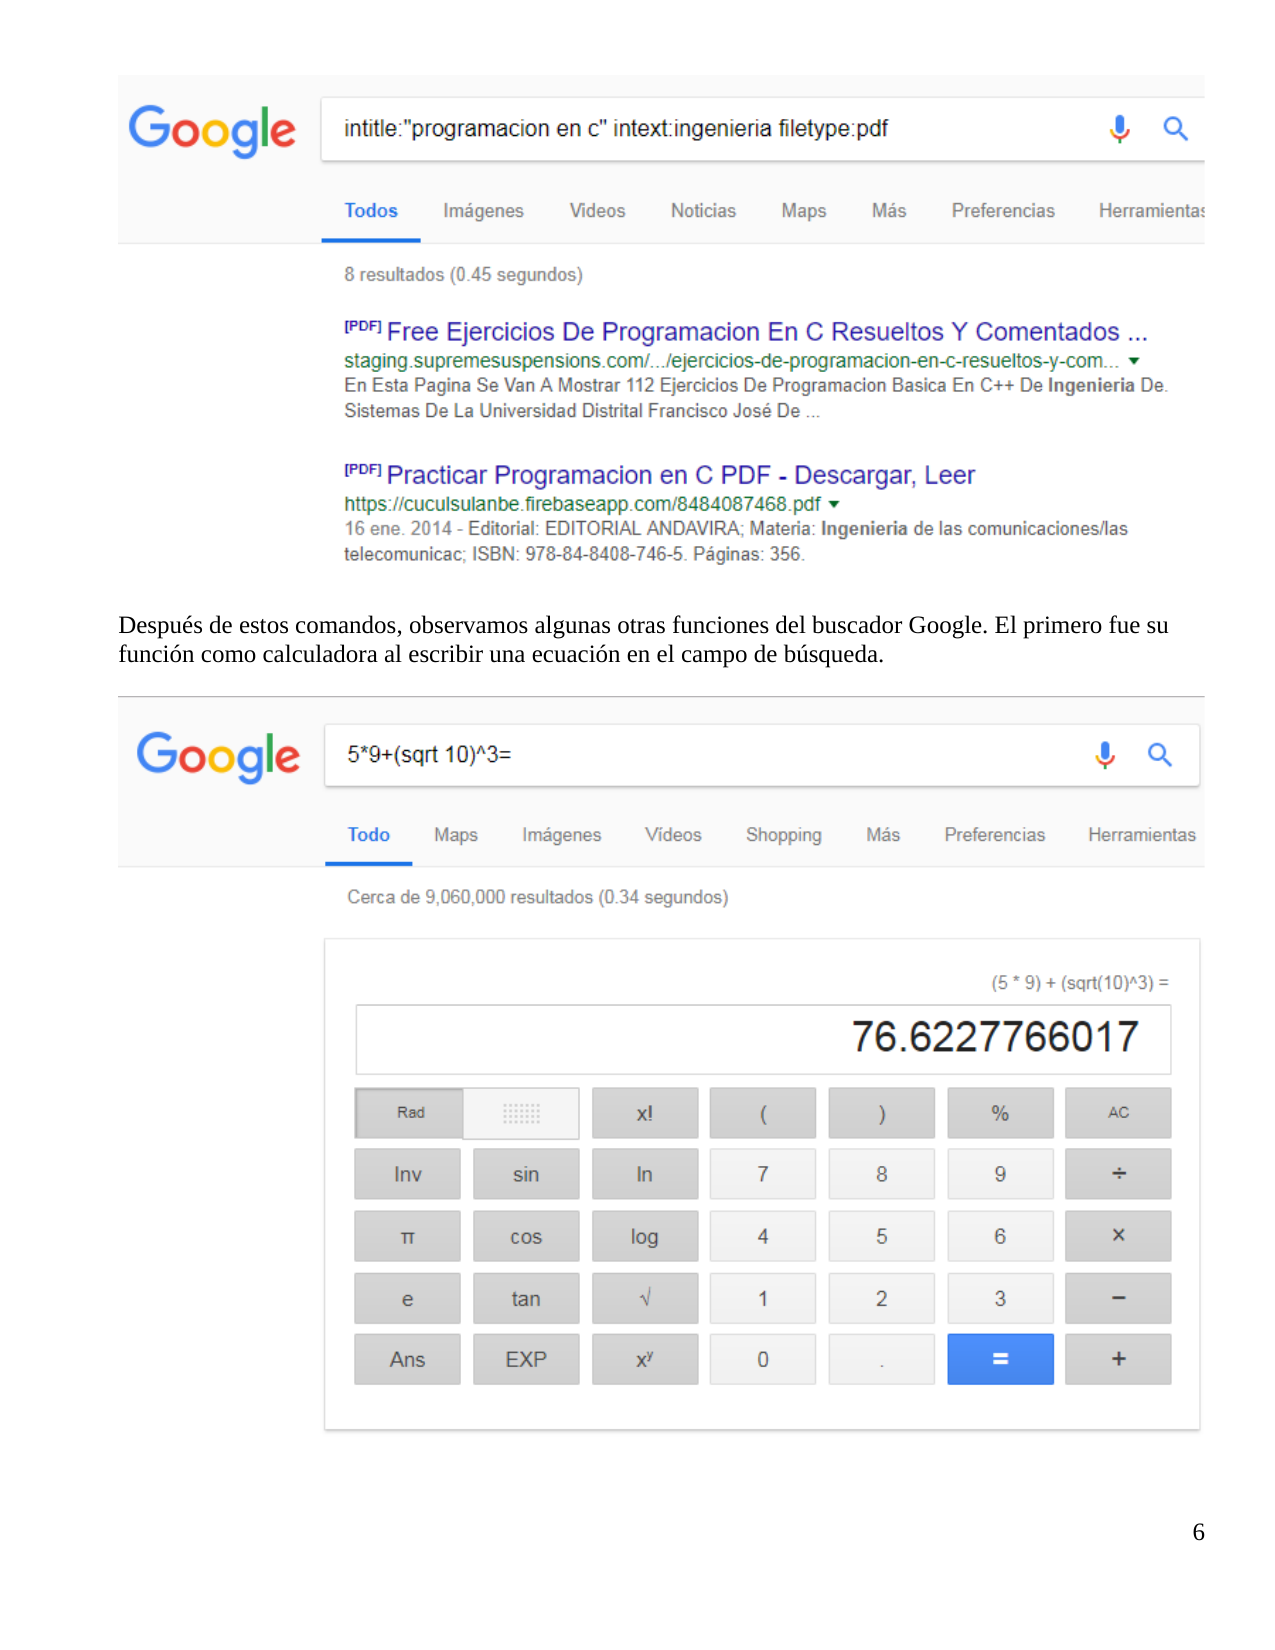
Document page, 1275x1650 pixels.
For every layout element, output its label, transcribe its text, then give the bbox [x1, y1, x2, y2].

text Después de estos comandos, observamos algunas otras funciones del buscador Google. El primero fue su función como calculadora al escribir una ecuación en el campo de búsqueda. [118, 610, 1205, 668]
